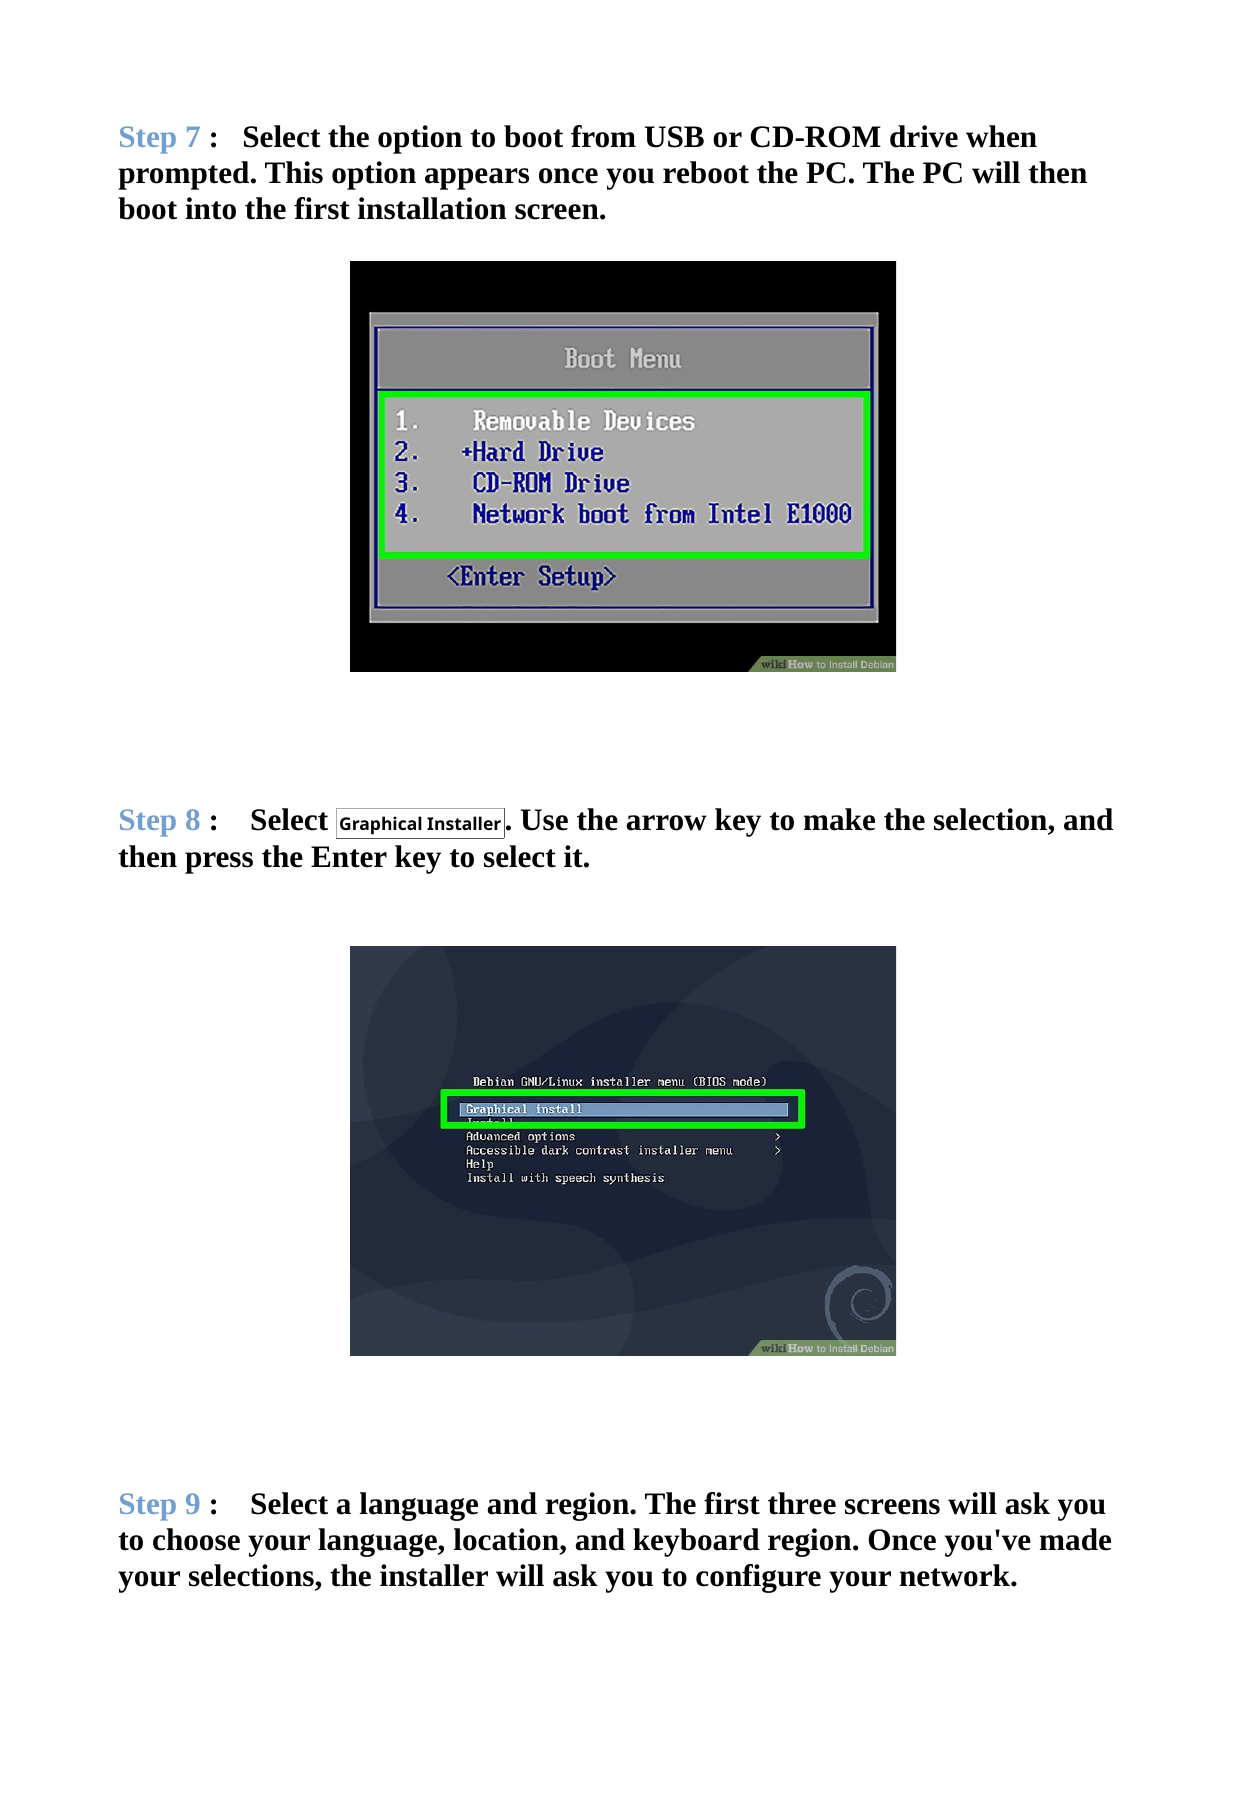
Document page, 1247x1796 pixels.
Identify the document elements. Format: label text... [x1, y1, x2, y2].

text Step 7 : Select the option to boot from USB or CD-ROM drive when prompted. This option appears once you reboot the PC. The PC will then boot into the first installation screen. [118, 118, 1128, 226]
picture [350, 261, 897, 672]
text Step 9 : Select a language and region. The first three screens will ask you to choose your language, location, and keyboard region. Once you've made your selections, the installer will ask you to configure your network. [118, 1485, 1128, 1593]
text Step 8 : Select Graphical Installer. Use the arrow key to make the selection, and then press the Enter key to select it. [118, 801, 1128, 874]
picture [350, 946, 897, 1356]
